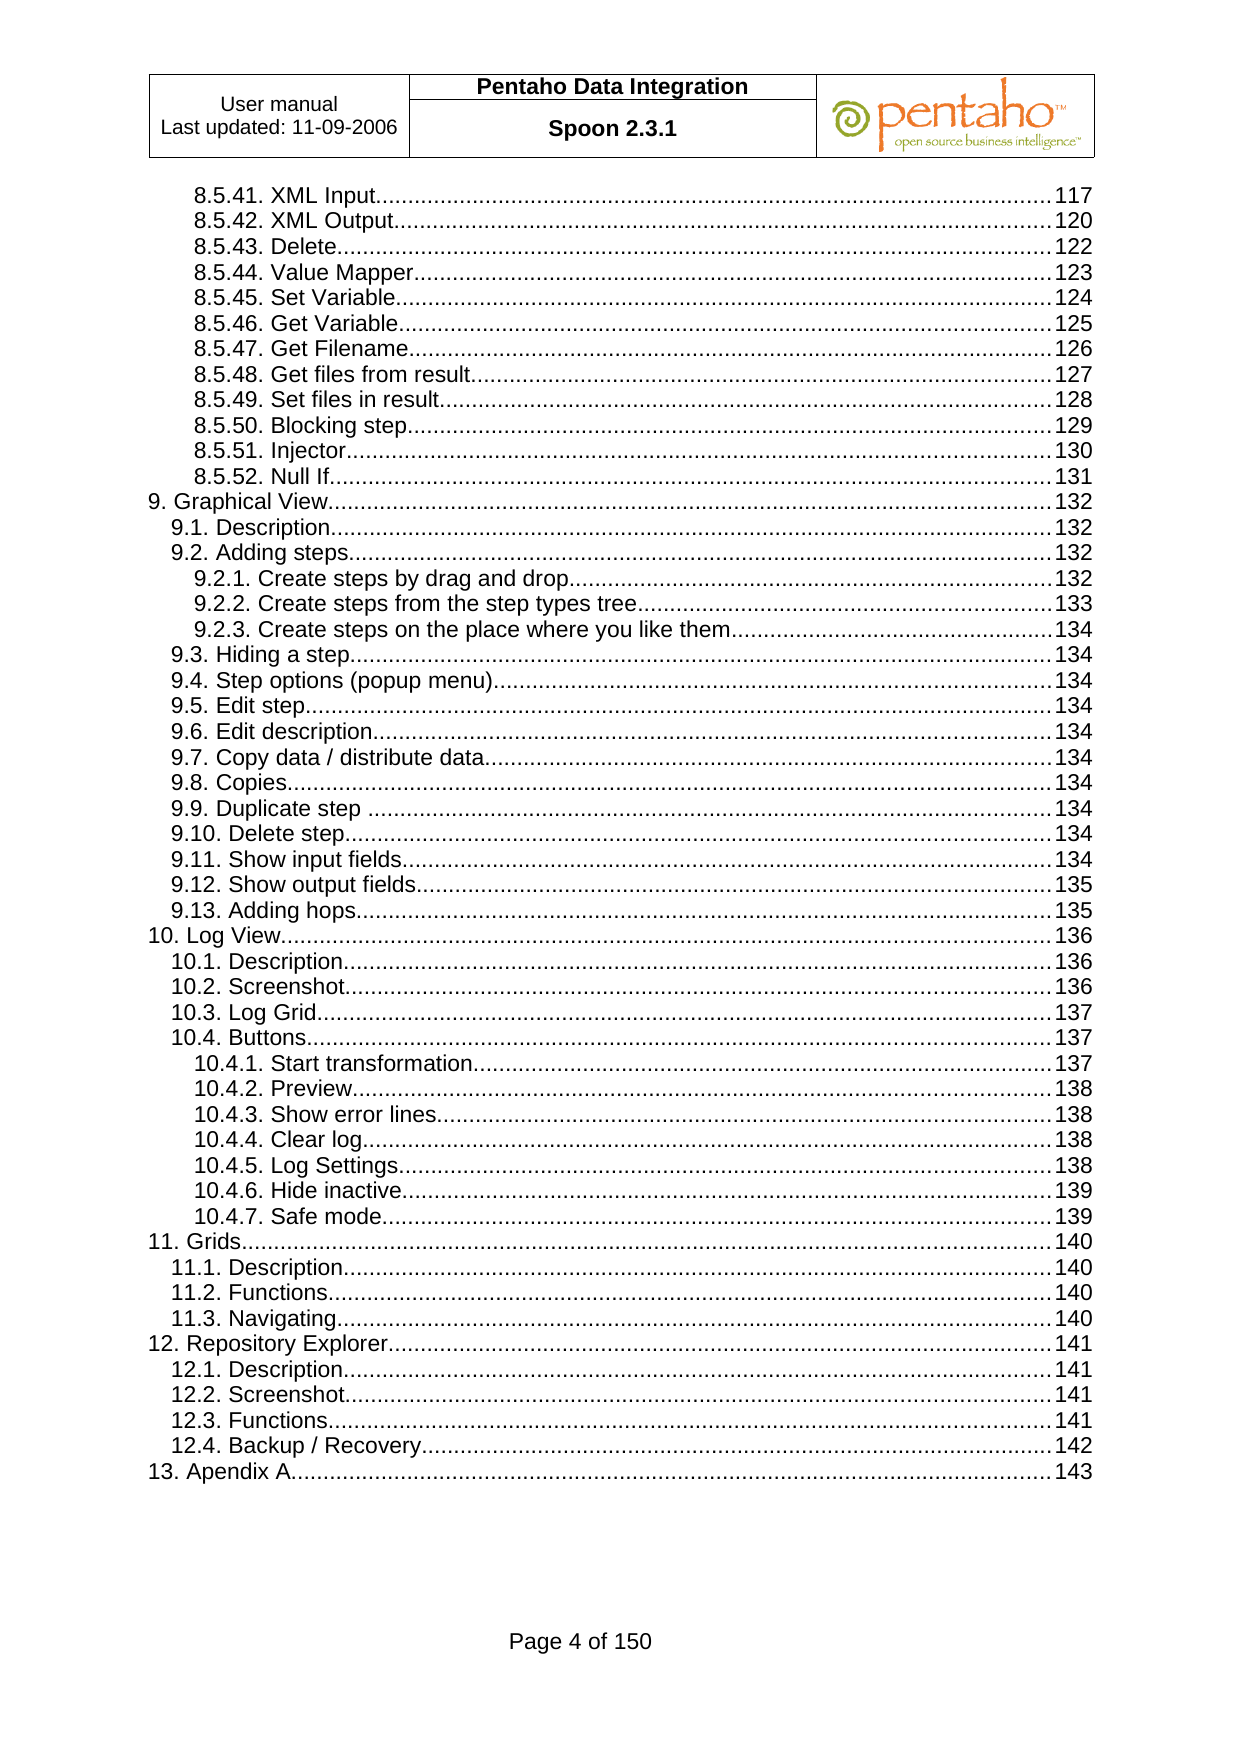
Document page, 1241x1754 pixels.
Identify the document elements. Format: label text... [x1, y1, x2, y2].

text 10.2. Screenshot 136 [171, 974, 1092, 999]
text 10. Log View 136 [148, 923, 1092, 948]
text 9.11. Show input fields 134 [171, 846, 1092, 872]
text 8.5.45. Set Variable 124 [193, 285, 1092, 310]
text 10.1. Description 136 [171, 948, 1092, 974]
text 10.4.4. Clear log 138 [193, 1127, 1092, 1152]
text 8.5.41. XML Input 117 [193, 183, 1092, 208]
text 9.3. Hiding a step 134 [171, 642, 1092, 668]
text 8.5.47. Get Filename 126 [193, 336, 1092, 361]
text 9.8. Copies 134 [171, 770, 1092, 795]
text 9.10. Delete step 134 [171, 821, 1092, 846]
text 9. Graphical View 132 [148, 489, 1092, 514]
text 9.12. Show output fields 135 [171, 872, 1092, 897]
text 12.3. Functions 141 [171, 1408, 1092, 1433]
text 12.2. Screenshot 141 [171, 1382, 1092, 1408]
text 11.1. Description 140 [171, 1254, 1092, 1280]
text 8.5.44. Value Mapper 123 [193, 259, 1092, 285]
text 9.6. Edit description 134 [171, 719, 1092, 744]
text 10.4.1. Start transformation 137 [193, 1050, 1092, 1076]
text 8.5.46. Get Variable 125 [193, 310, 1092, 336]
text 9.2.3. Create steps on the place where you like them 134 [193, 617, 1092, 642]
text 12.1. Description 141 [171, 1357, 1092, 1382]
text 10.4.7. Safe mode 139 [193, 1203, 1092, 1229]
text 8.5.42. XML Output 120 [193, 208, 1092, 234]
text 9.1. Description 132 [171, 514, 1092, 540]
text 11. Grids 140 [148, 1229, 1092, 1254]
text 9.2.2. Create steps from the step types tree 133 [193, 591, 1092, 617]
text 8.5.50. Blocking step 129 [193, 412, 1092, 438]
text 8.5.51. Injector 130 [193, 438, 1092, 463]
text 8.5.43. Delete 122 [193, 234, 1092, 259]
text 10.4.5. Log Settings 138 [193, 1152, 1092, 1178]
text 9.2. Adding steps 132 [171, 540, 1092, 566]
text 12. Repository Explorer 141 [148, 1331, 1092, 1357]
text 10.4.3. Show error lines 138 [193, 1101, 1092, 1127]
text 10.3. Log Grid 137 [171, 999, 1092, 1025]
text 9.5. Edit step 134 [171, 693, 1092, 719]
text 9.4. Step options (popup menu) 134 [171, 668, 1092, 693]
text 8.5.52. Null If 131 [193, 463, 1092, 489]
text 10.4.6. Hide inactive 139 [193, 1178, 1092, 1203]
text 12.4. Backup / Recovery 142 [171, 1433, 1092, 1459]
text 9.13. Adding hops 135 [171, 897, 1092, 923]
text 10.4.2. Preview 138 [193, 1076, 1092, 1101]
text 8.5.49. Set files in result 128 [193, 387, 1092, 412]
text 9.7. Copy data / distribute data 134 [171, 744, 1092, 770]
text 9.9. Duplicate step 134 [171, 795, 1092, 821]
text 10.4. Buttons 137 [171, 1025, 1092, 1050]
text 13. Apendix A 143 [148, 1459, 1092, 1484]
text 8.5.48. Get files from result 127 [193, 361, 1092, 387]
text 9.2.1. Create steps by drag and drop 132 [193, 566, 1092, 591]
text 11.2. Functions 140 [171, 1280, 1092, 1306]
text 11.3. Navigating 140 [171, 1306, 1092, 1331]
